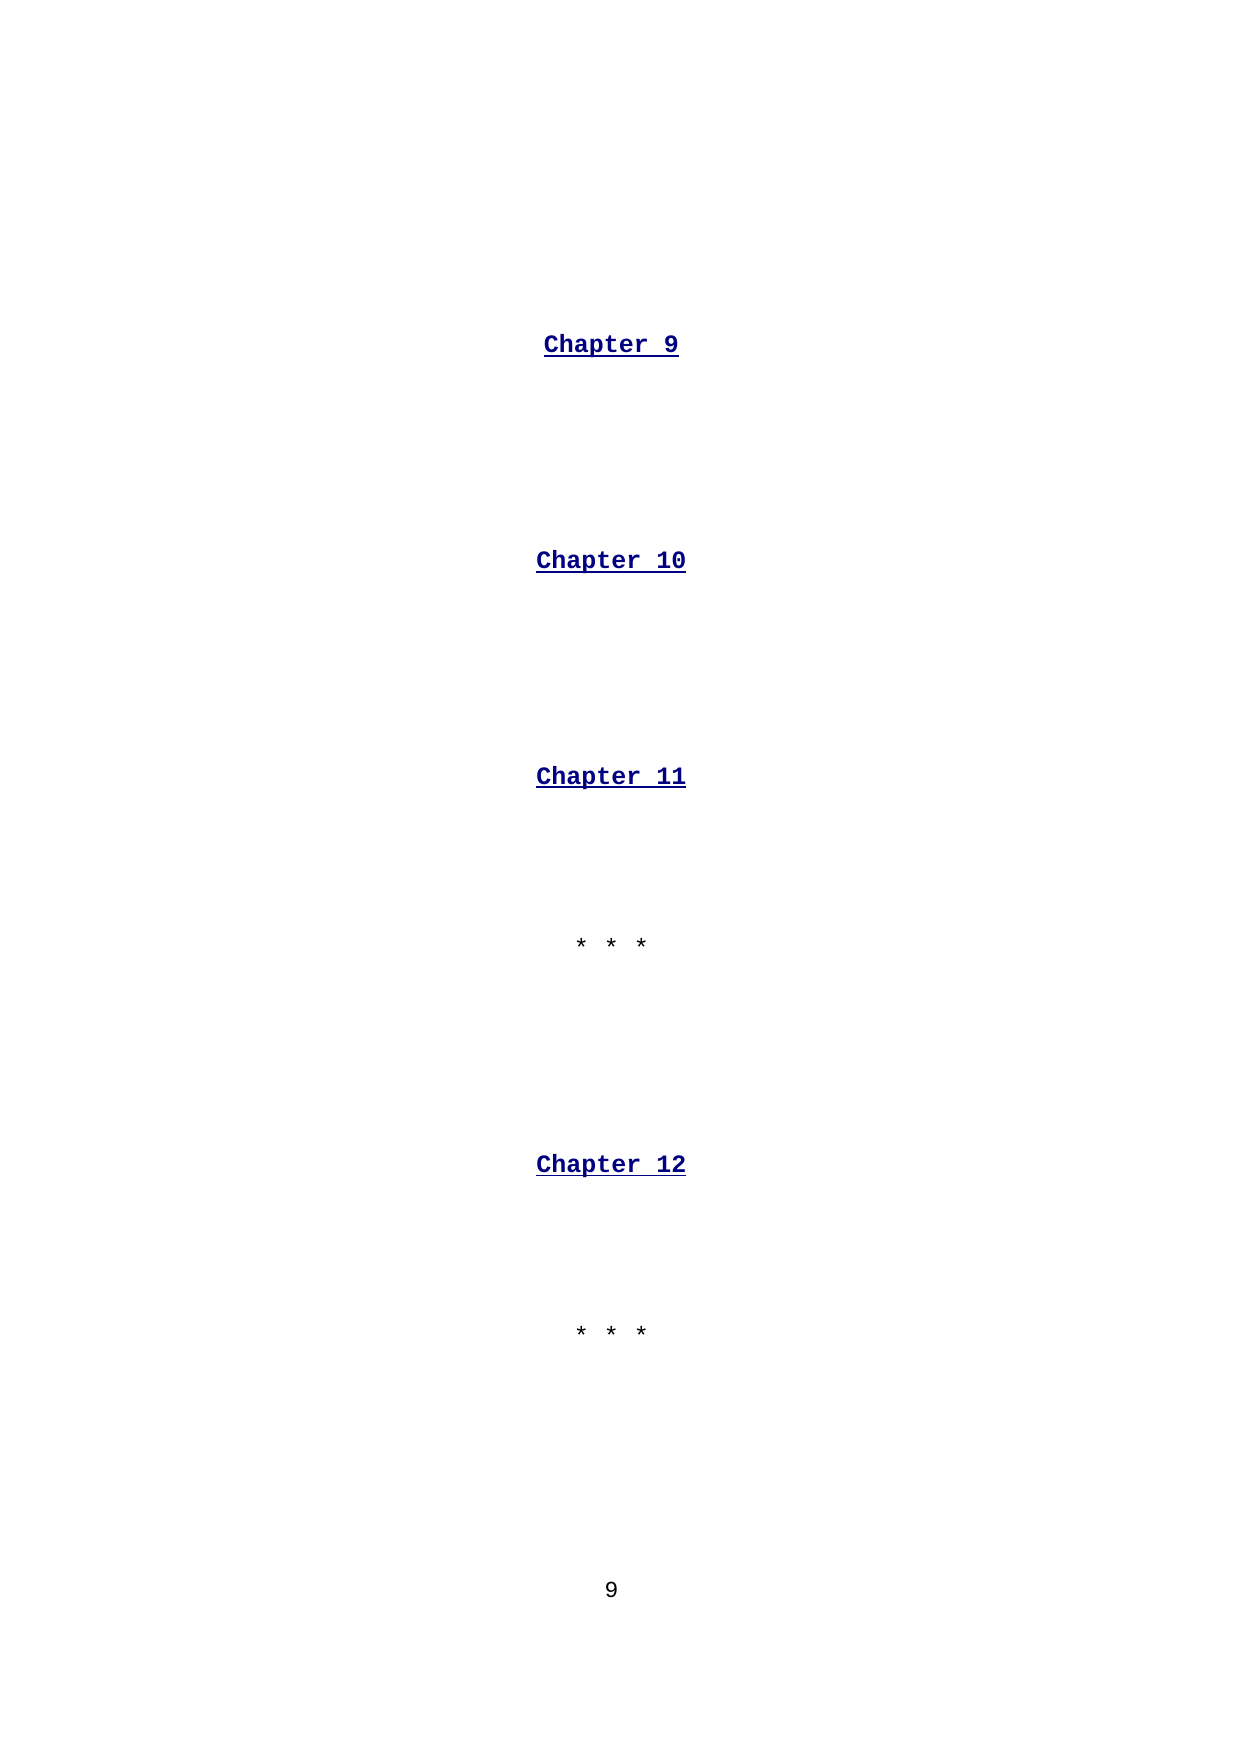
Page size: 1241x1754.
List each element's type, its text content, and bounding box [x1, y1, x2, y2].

subtitle * * * [159, 1310, 1063, 1353]
subtitle Chapter 10 [159, 534, 1063, 577]
subtitle Chapter 11 [159, 749, 1063, 793]
subtitle Chapter 12 [159, 1138, 1063, 1181]
subtitle Chapter 9 [159, 318, 1063, 361]
subtitle * * * [159, 922, 1063, 965]
